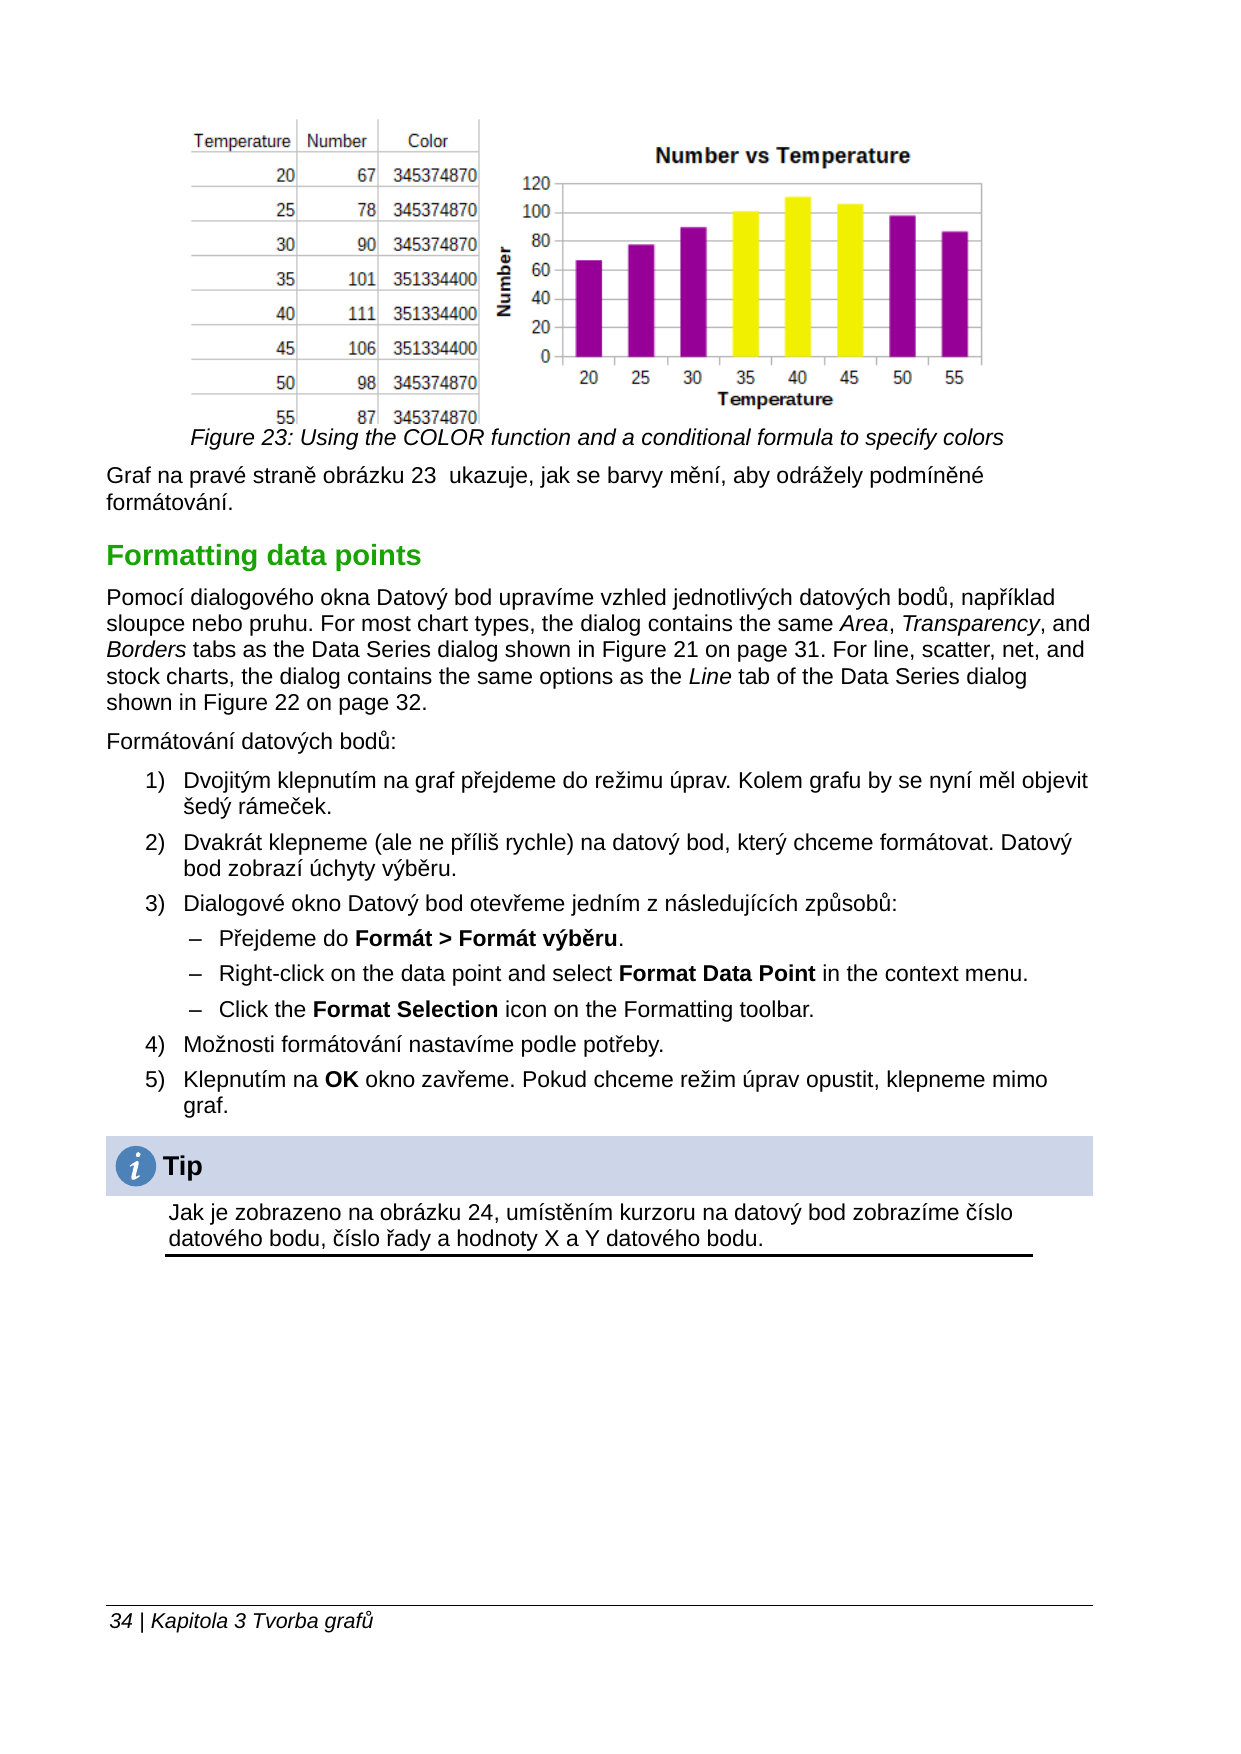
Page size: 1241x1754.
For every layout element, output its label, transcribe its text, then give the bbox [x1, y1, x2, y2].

text Jak je zobrazeno na obrázku 24, umístěním kurzoru na datový bod zobrazíme číslo datového bodu, číslo řady a hodnoty X a Y datového bodu. [165, 1196, 1033, 1254]
list Dvakrát klepneme (ale ne příliš rychle) na datový bod, který chceme formátovat. Datový bod zobrazí úchyty výběru. [165, 828, 1093, 881]
list Right-click on the data point and select Format Data Point in the context menu. [189, 960, 1093, 987]
list Přejdeme do Formát > Formát výběru. [189, 925, 1093, 952]
text Pomocí dialogového okna Datový bod upravíme vzhled jednotlivých datových bodů, například sloupce nebo pruhu. For most chart types, the dialog contains the same Area, Transparency, and Borders tabs as the Data Series dialog shown in Figure 21 on page 29. For line, scatter, net, and stock charts, the dialog contains the same options as the Line tab of the Data Series dialog shown in Figure 22 on page 30. [106, 584, 1093, 716]
subtitle Tip [106, 1136, 1093, 1196]
list Dvojitým klepnutím na graf přejdeme do režimu úprav. Kolem grafu by se nyní měl objevit šedý rámeček. [165, 767, 1093, 819]
list Klepnutím na OK okno zavřeme. Pokud chceme režim úprav opustit, klepneme mimo graf. [165, 1066, 1093, 1119]
text Formátování datových bodů: [106, 728, 1093, 754]
list Click the Format Selection icon on the Formatting toolbar. [189, 996, 1093, 1022]
list Dialogové okno Datový bod otevřeme jedním z následujících způsobů: [165, 890, 1093, 916]
picture [190, 118, 1009, 424]
list Možnosti formátování nastavíme podle potřeby. [165, 1031, 1093, 1057]
text Figure 23: Using the COLOR function and a conditional formula to specify colors [190, 424, 1009, 450]
text Graf na pravé straně obrázku 23 ukazuje, jak se barvy mění, aby odrážely podmíněné formátování. [106, 462, 1093, 515]
subtitle Formatting data points [106, 538, 1093, 572]
